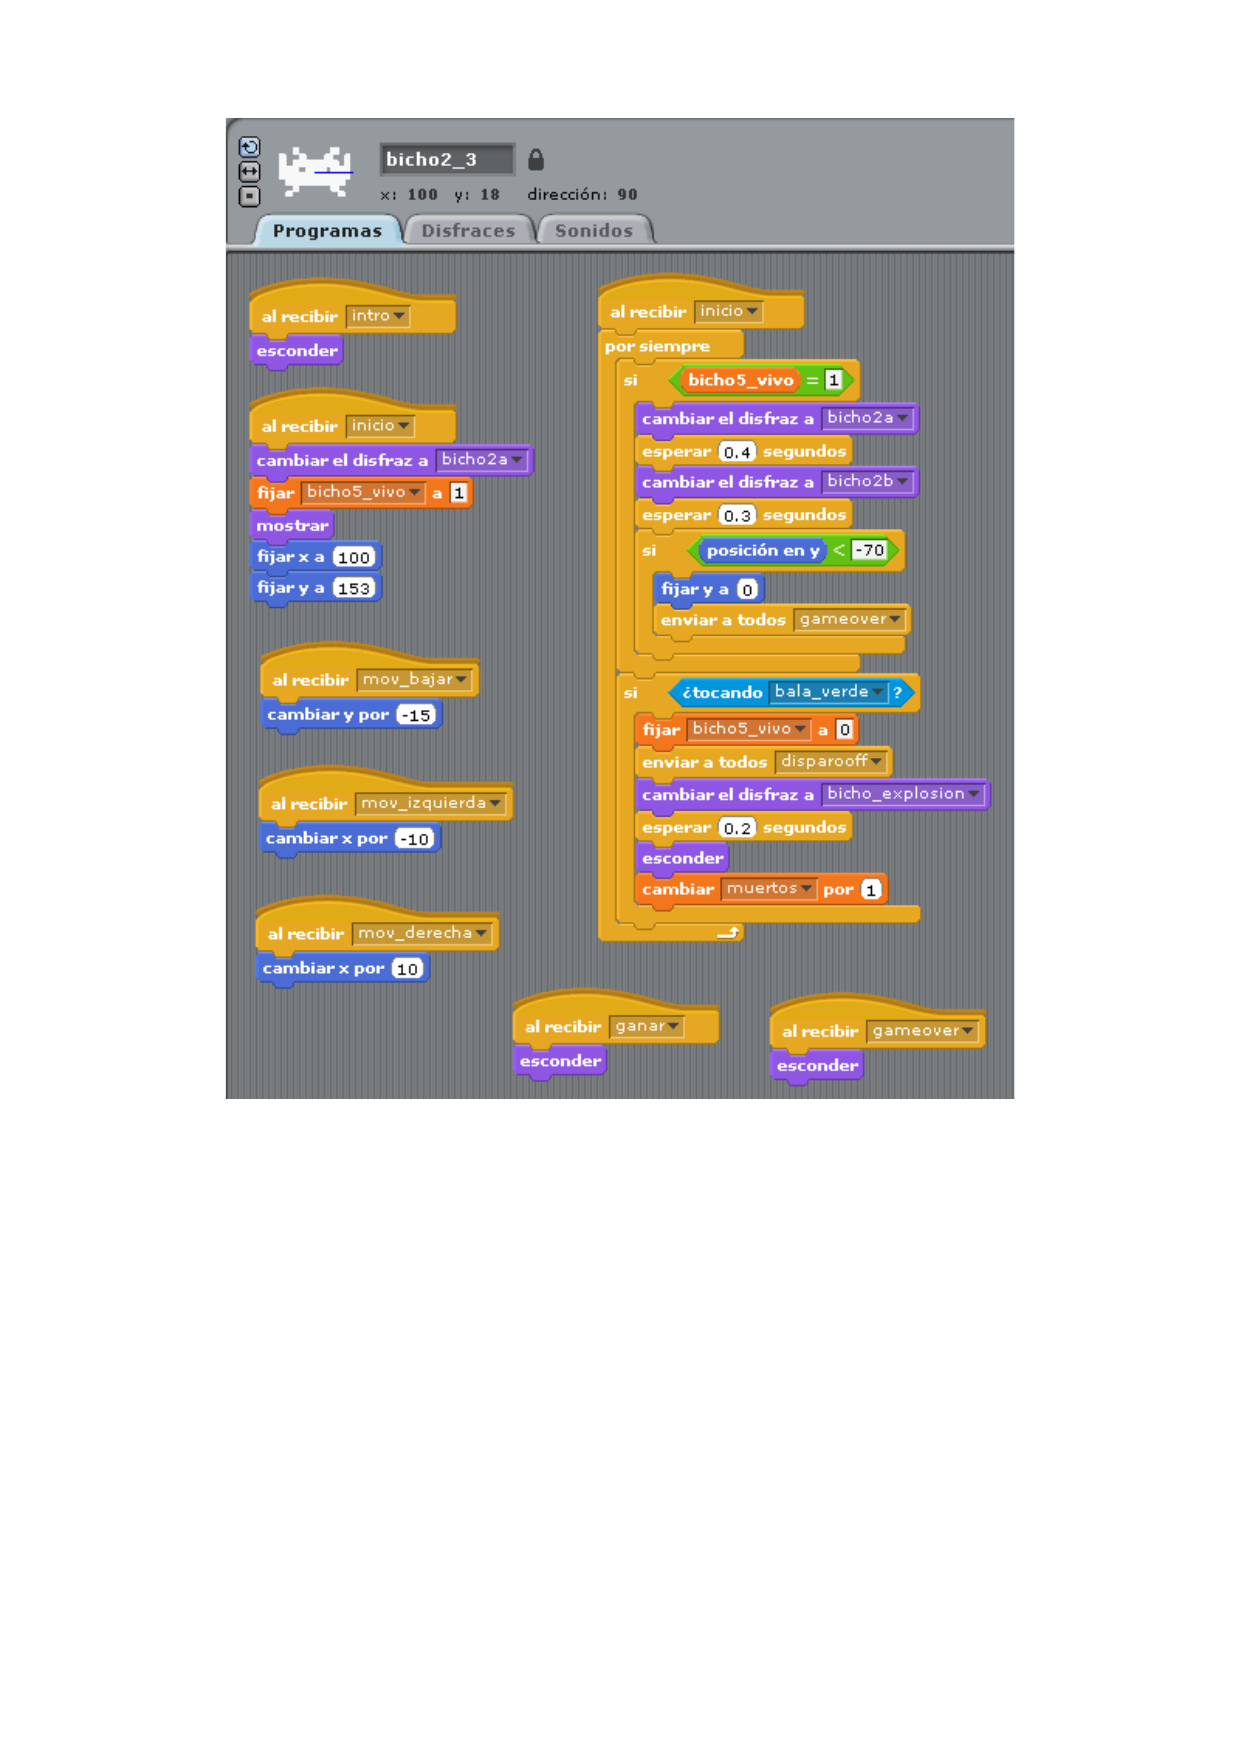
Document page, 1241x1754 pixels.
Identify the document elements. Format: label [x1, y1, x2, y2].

picture [225, 118, 1015, 1099]
